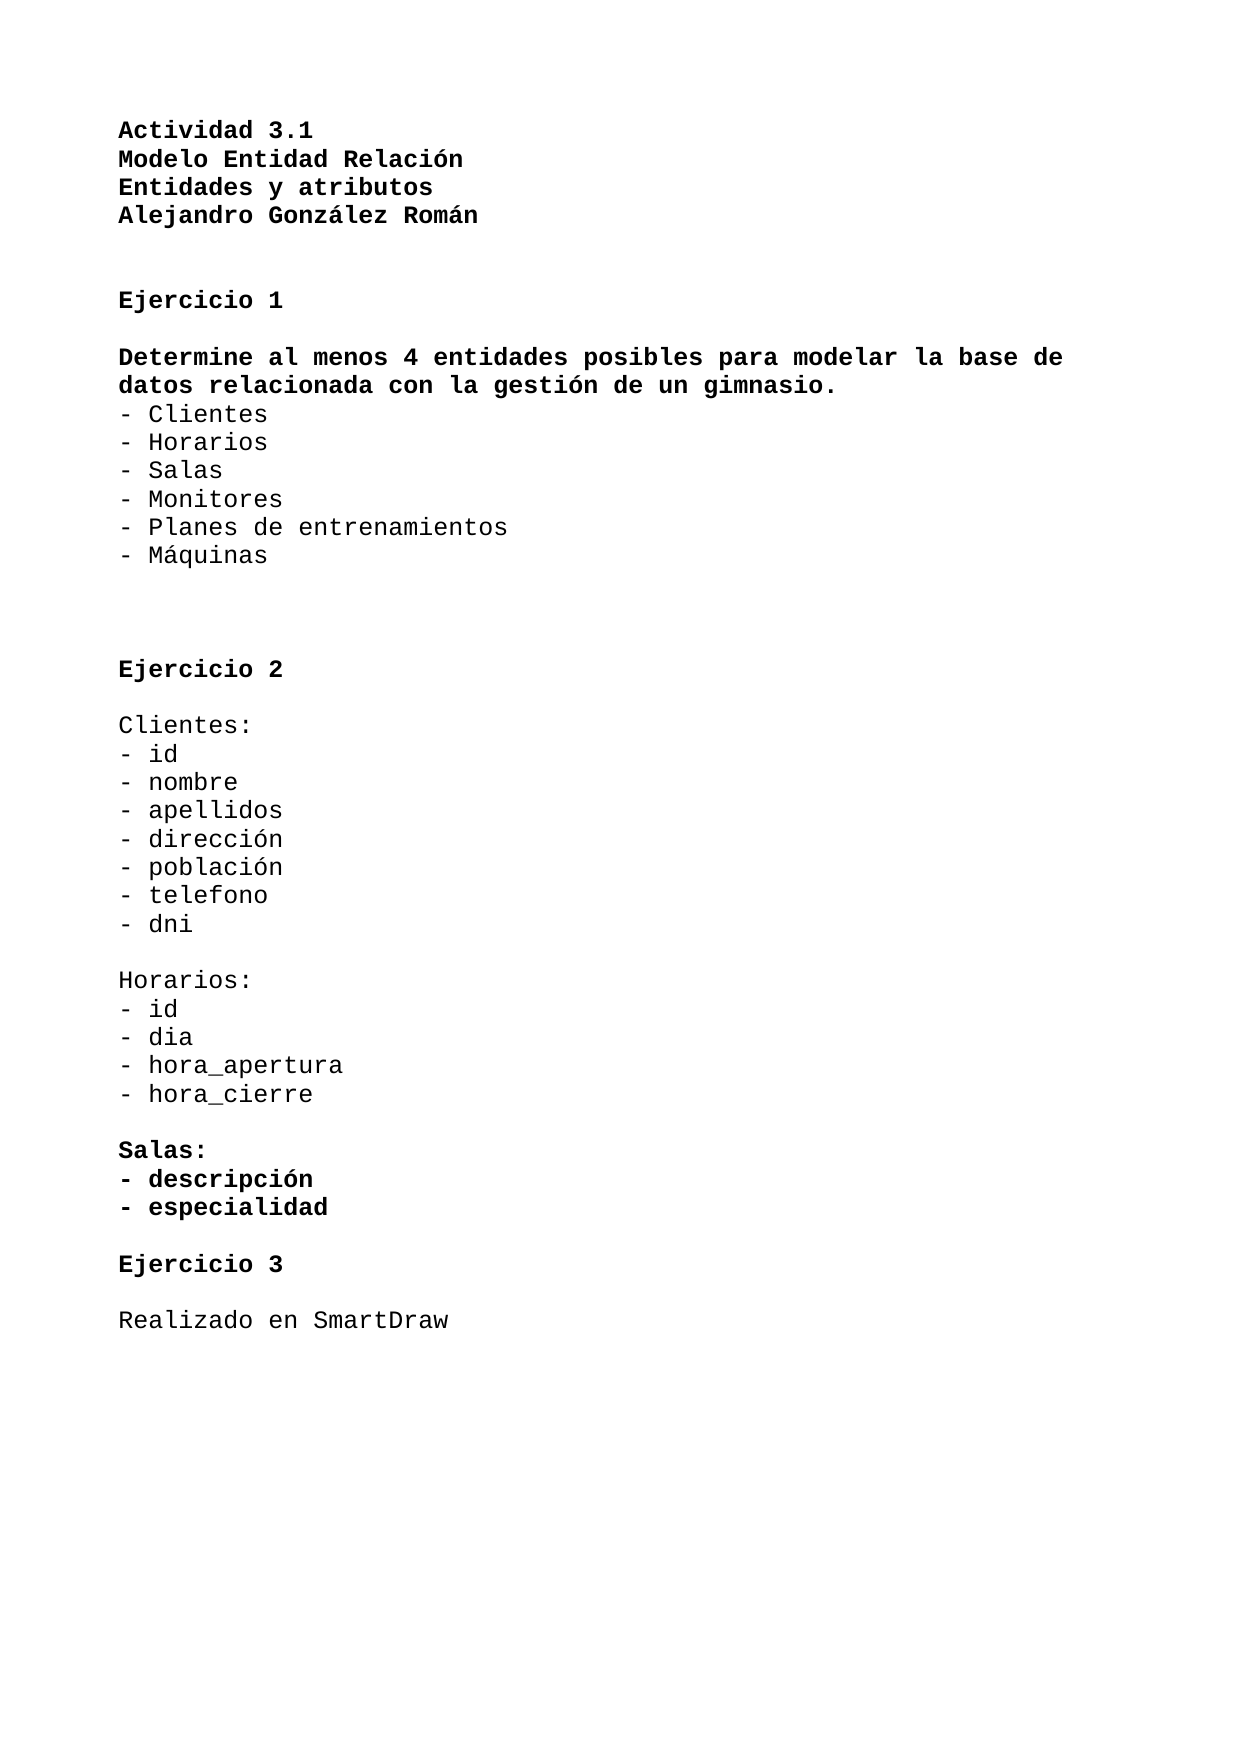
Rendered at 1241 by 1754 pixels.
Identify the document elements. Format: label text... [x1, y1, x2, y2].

text - dirección [118, 826, 1122, 855]
text - id [118, 741, 1122, 770]
text - Planes de entrenamientos [118, 515, 1122, 543]
text - apellidos [118, 798, 1122, 826]
text Actividad 3.1 [118, 118, 1122, 146]
text - Máquinas [118, 543, 1122, 571]
text Ejercicio 3 [118, 1251, 1122, 1280]
text - dni [118, 911, 1122, 940]
text - hora_apertura [118, 1053, 1122, 1081]
text Salas: [118, 1138, 1122, 1166]
text - Horarios [118, 430, 1122, 458]
text Realizado en SmartDraw [118, 1308, 1122, 1336]
text Clientes: [118, 713, 1122, 741]
text Horarios: [118, 968, 1122, 996]
text Determine al menos 4 entidades posibles para modelar la base de datos relacionada con la gestión de un gimnasio. [118, 345, 1122, 401]
text - Salas [118, 458, 1122, 486]
text Ejercicio 1 [118, 288, 1122, 316]
text - id [118, 996, 1122, 1025]
text - Monitores [118, 486, 1122, 515]
text Ejercicio 2 [118, 656, 1122, 685]
text - Clientes [118, 401, 1122, 430]
text - especialidad [118, 1195, 1122, 1223]
text - descripción [118, 1166, 1122, 1195]
text - nombre [118, 770, 1122, 798]
text - dia [118, 1025, 1122, 1053]
text Entidades y atributos [118, 175, 1122, 203]
text - hora_cierre [118, 1081, 1122, 1110]
text Alejandro González Román [118, 203, 1122, 231]
text Modelo Entidad Relación [118, 146, 1122, 175]
text - telefono [118, 883, 1122, 911]
text - población [118, 855, 1122, 883]
